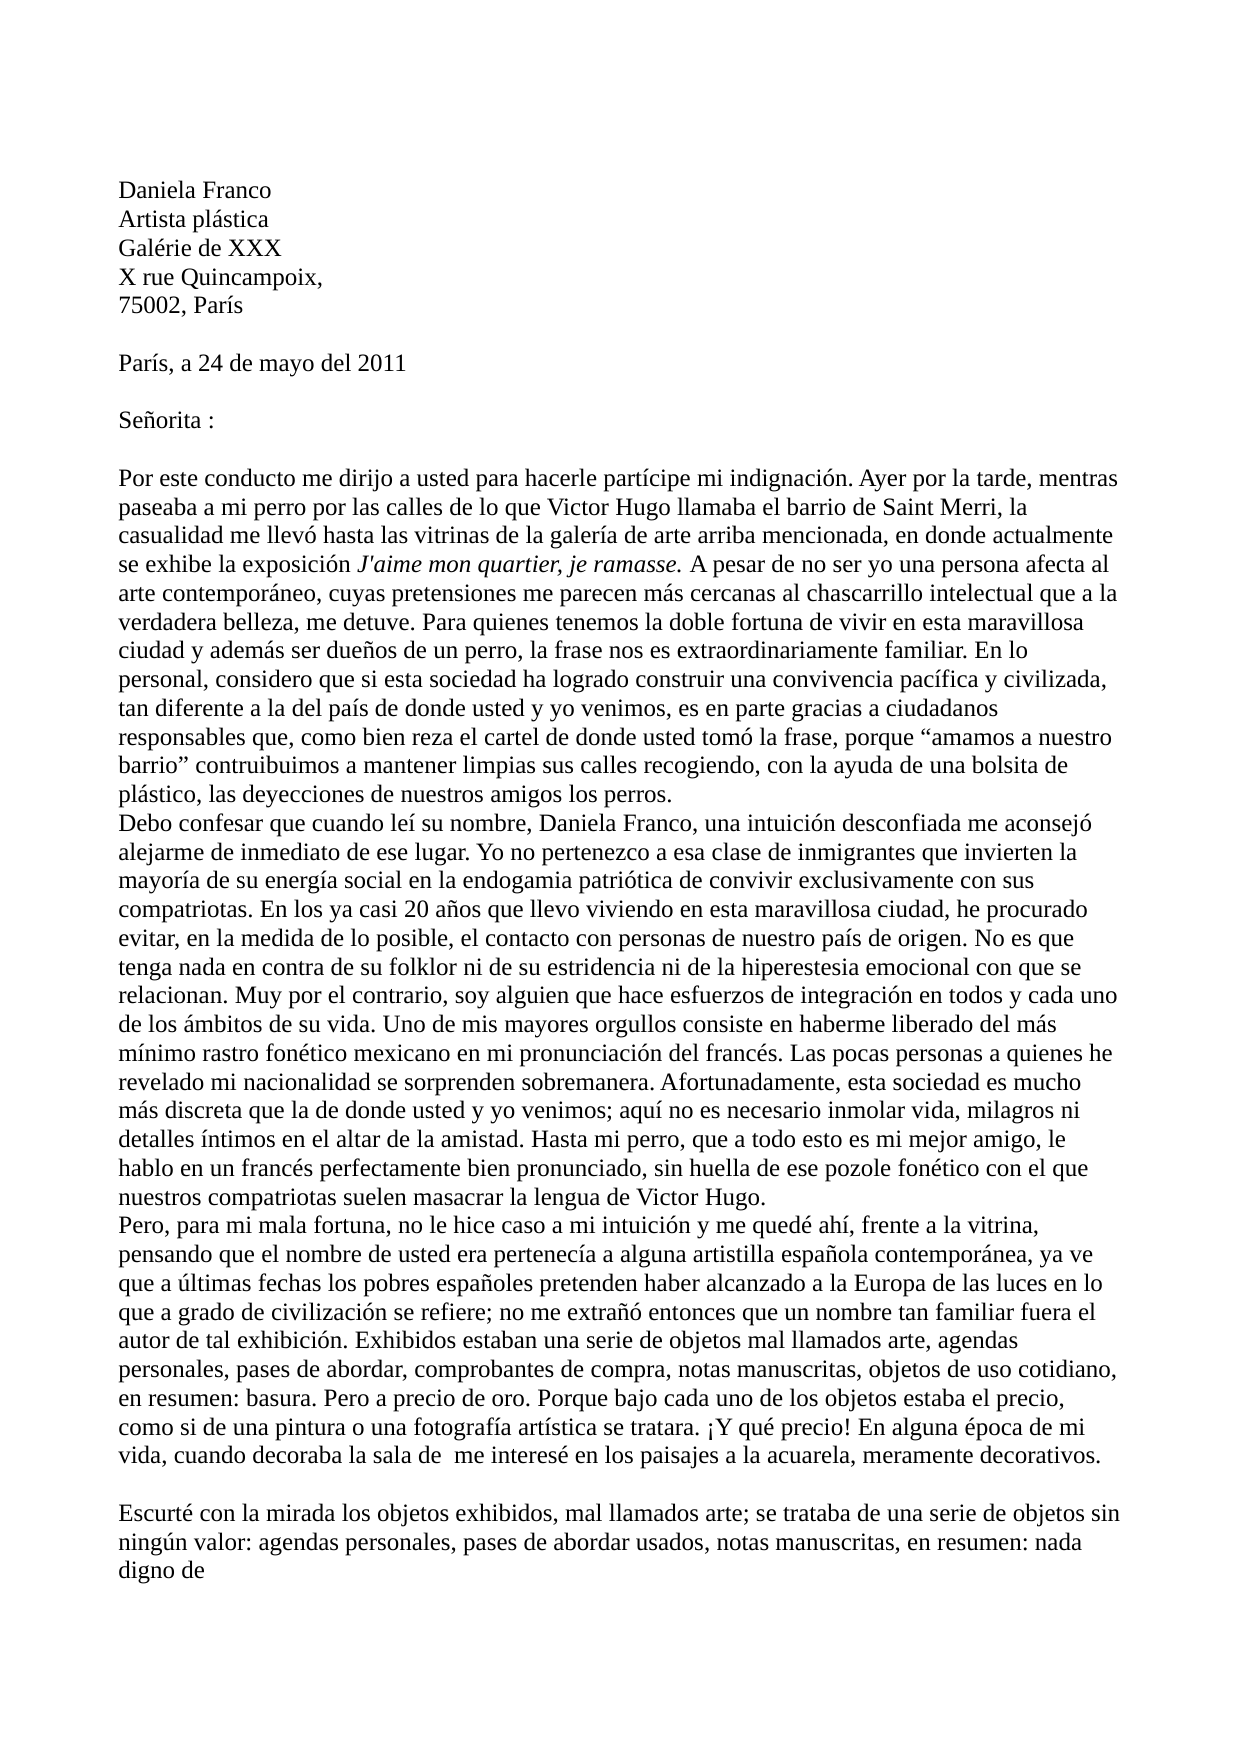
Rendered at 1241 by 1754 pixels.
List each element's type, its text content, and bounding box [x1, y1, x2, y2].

text Por este conducto me dirijo a usted para hacerle partícipe mi indignación. Ayer por la tarde, mentras paseaba a mi perro por las calles de lo que Victor Hugo llamaba el barrio de Saint Merri, la casualidad me llevó hasta las vitrinas de la galería de arte arriba mencionada, en donde actualmente se exhibe la exposición J'aime mon quartier, je ramasse. A pesar de no ser yo una persona afecta al arte contemporáneo, cuyas pretensiones me parecen más cercanas al chascarrillo intelectual que a la verdadera belleza, me detuve. Para quienes tenemos la doble fortuna de vivir en esta maravillosa ciudad y además ser dueños de un perro, la frase nos es extraordinariamente familiar. En lo personal, considero que si esta sociedad ha logrado construir una convivencia pacífica y civilizada, tan diferente a la del país de donde usted y yo venimos, es en parte gracias a ciudadanos responsables que, como bien reza el cartel de donde usted tomó la frase, porque “amamos a nuestro barrio” contruibuimos a mantener limpias sus calles recogiendo, con la ayuda de una bolsita de plástico, las deyecciones de nuestros amigos los perros. [118, 463, 1122, 808]
text Pero, para mi mala fortuna, no le hice caso a mi intuición y me quedé ahí, frente a la vitrina, pensando que el nombre de usted era pertenecía a alguna artistilla española contemporánea, ya ve que a últimas fechas los pobres españoles pretenden haber alcanzado a la Europa de las luces en lo que a grado de civilización se refiere; no me extrañó entonces que un nombre tan familiar fuera el autor de tal exhibición. Exhibidos estaban una serie de objetos mal llamados arte, agendas personales, pases de abordar, comprobantes de compra, notas manuscritas, objetos de uso cotidiano, en resumen: basura. Pero a precio de oro. Porque bajo cada uno de los objetos estaba el precio, como si de una pintura o una fotografía artística se tratara. ¡Y qué precio! En alguna época de mi vida, cuando decoraba la sala de me interesé en los paisajes a la acuarela, meramente decorativos. [118, 1211, 1122, 1469]
text Daniela Franco [118, 176, 1122, 204]
text Escurté con la mirada los objetos exhibidos, mal llamados arte; se trataba de una serie de objetos sin ningún valor: agendas personales, pases de abordar usados, notas manuscritas, en resumen: nada digno de [118, 1498, 1122, 1584]
text Señorita : [118, 406, 1122, 434]
text Galérie de XXX [118, 233, 1122, 262]
text Artista plástica [118, 204, 1122, 233]
text París, a 24 de mayo del 2011 [118, 348, 1122, 377]
text Debo confesar que cuando leí su nombre, Daniela Franco, una intuición desconfiada me aconsejó alejarme de inmediato de ese lugar. Yo no pertenezco a esa clase de inmigrantes que invierten la mayoría de su energía social en la endogamia patriótica de convivir exclusivamente con sus compatriotas. En los ya casi 20 años que llevo viviendo en esta maravillosa ciudad, he procurado evitar, en la medida de lo posible, el contacto con personas de nuestro país de origen. No es que tenga nada en contra de su folklor ni de su estridencia ni de la hiperestesia emocional con que se relacionan. Muy por el contrario, soy alguien que hace esfuerzos de integración en todos y cada uno de los ámbitos de su vida. Uno de mis mayores orgullos consiste en haberme liberado del más mínimo rastro fonético mexicano en mi pronunciación del francés. Las pocas personas a quienes he revelado mi nacionalidad se sorprenden sobremanera. Afortunadamente, esta sociedad es mucho más discreta que la de donde usted y yo venimos; aquí no es necesario inmolar vida, milagros ni detalles íntimos en el altar de la amistad. Hasta mi perro, que a todo esto es mi mejor amigo, le hablo en un francés perfectamente bien pronunciado, sin huella de ese pozole fonético con el que nuestros compatriotas suelen masacrar la lengua de Victor Hugo. [118, 808, 1122, 1211]
text X rue Quincampoix, [118, 262, 1122, 291]
text 75002, París [118, 291, 1122, 319]
